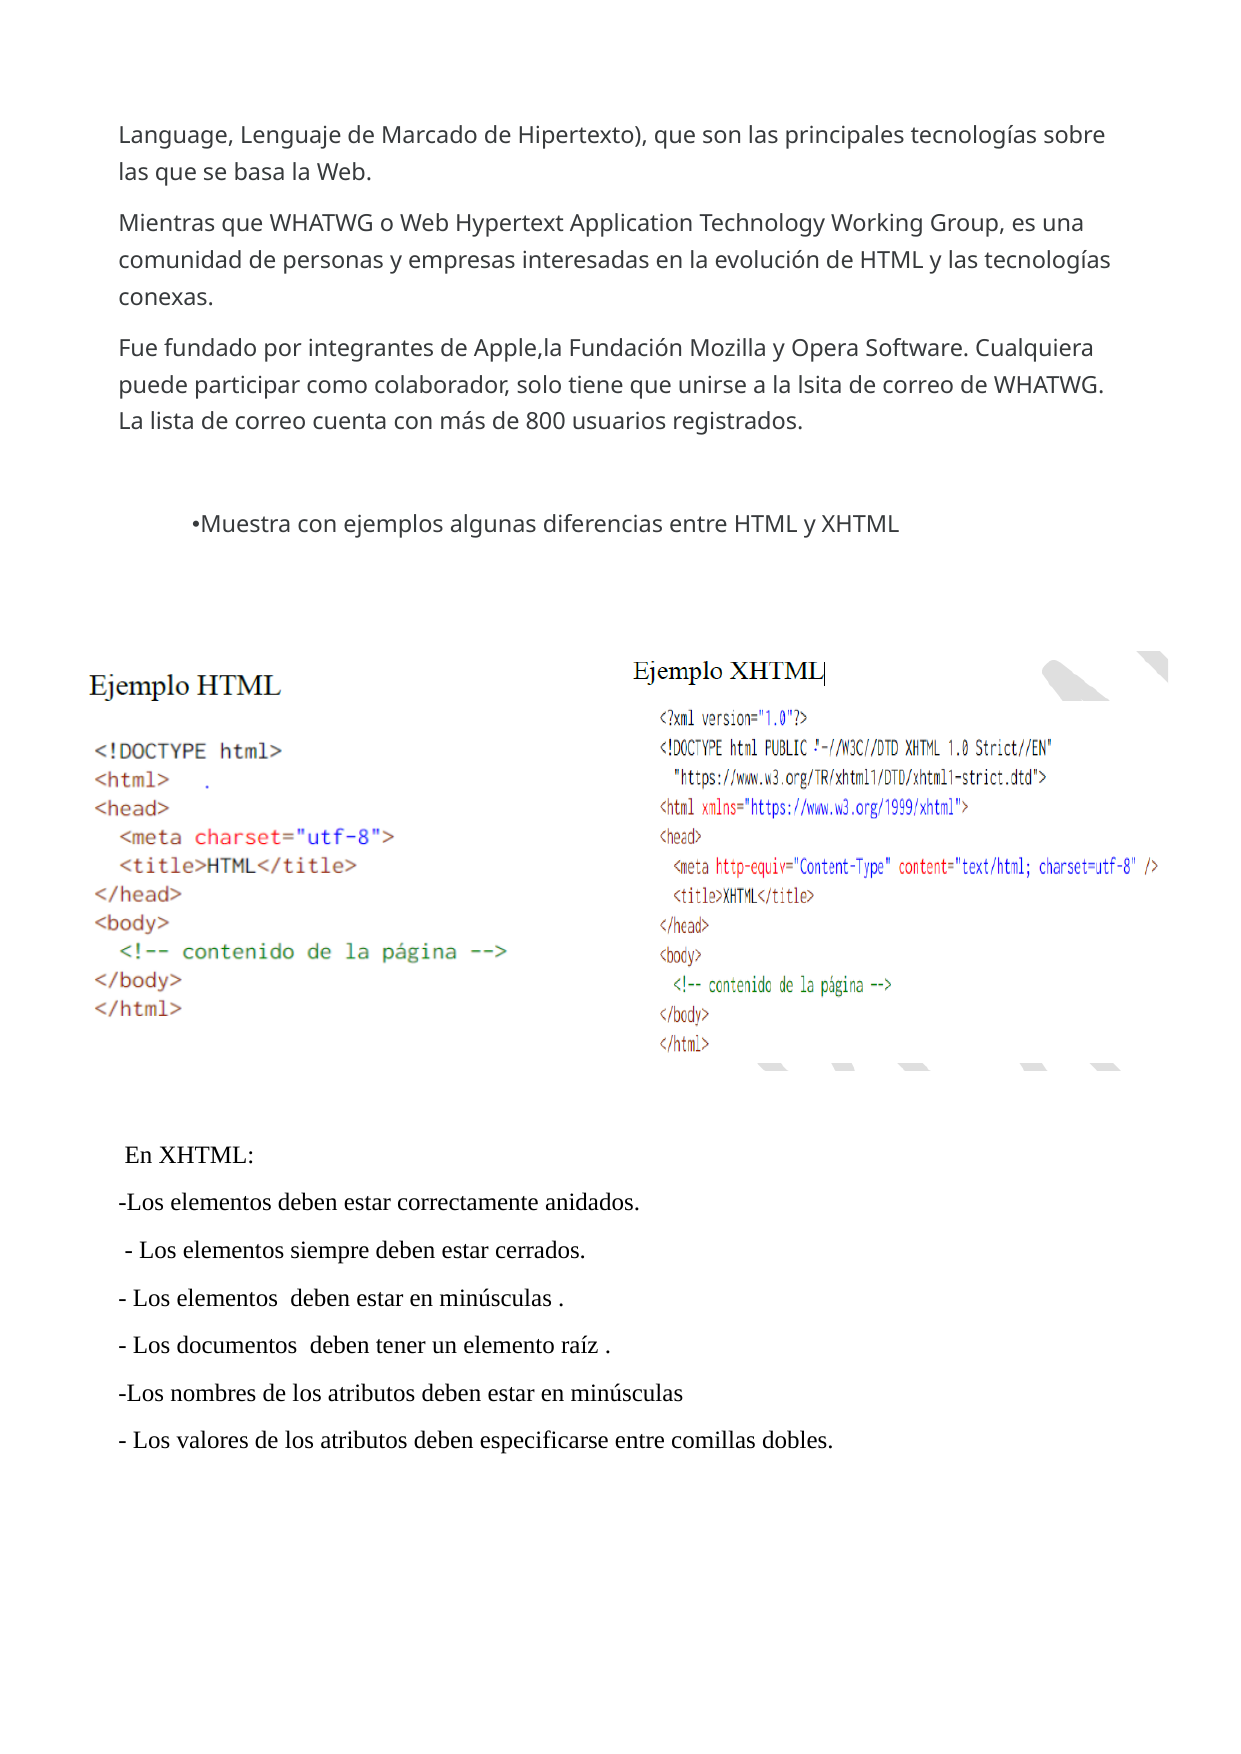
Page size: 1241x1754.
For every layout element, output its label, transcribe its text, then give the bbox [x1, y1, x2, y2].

text Fue fundado por integrantes de Apple,la Fundación Mozilla y Opera Software. Cualquiera puede participar como colaborador, solo tiene que unirse a la lsita de correo de WHATWG. La lista de correo cuenta con más de 800 usuarios registrados. [118, 331, 1122, 437]
text -Los elementos deben estar correctamente anidados. [118, 1187, 1122, 1216]
text En XHTML: [118, 1140, 1122, 1169]
text Language, Lenguaje de Marcado de Hipertexto), que son las principales tecnologías sobre las que se basa la Web. [118, 118, 1122, 187]
text - Los elementos siempre deben estar cerrados. [118, 1235, 1122, 1264]
text Mientras que WHATWG o Web Hypertext Application Technology Working Group, es una comunidad de personas y empresas interesadas en la evolución de HTML y las tecnologías conexas. [118, 206, 1122, 312]
picture [55, 667, 557, 1052]
text - Los documentos deben tener un elemento raíz . [118, 1330, 1122, 1359]
text - Los elementos deben estar en minúsculas . [118, 1283, 1122, 1311]
text - Los valores de los atributos deben especificarse entre comillas dobles. [118, 1426, 1122, 1454]
text -Los nombres de los atributos deben estar en minúsculas [118, 1378, 1122, 1407]
picture [625, 651, 1169, 1071]
list Muestra con ejemplos algunas diferencias entre HTML y XHTML [118, 507, 1122, 539]
